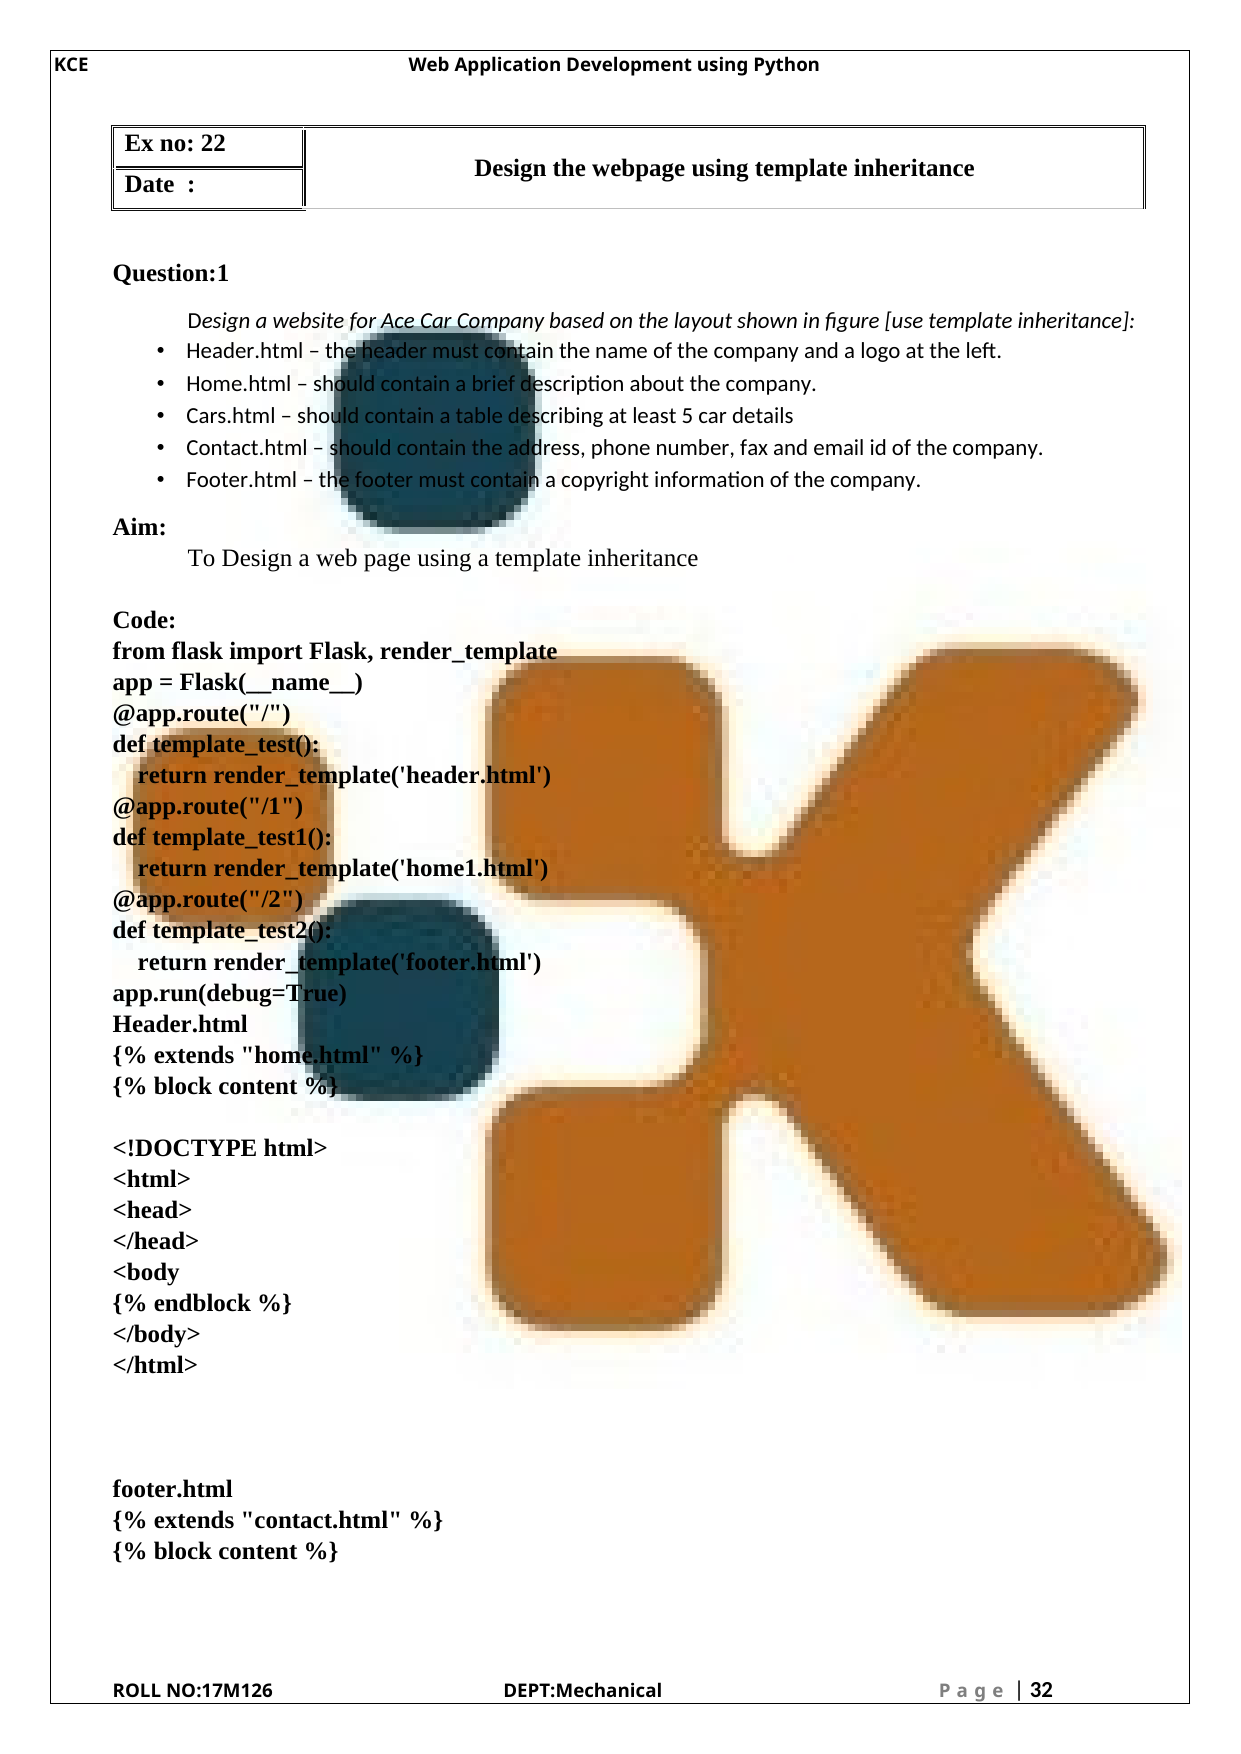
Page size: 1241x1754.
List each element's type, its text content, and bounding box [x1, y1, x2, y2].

text </body> [112, 1319, 1181, 1348]
text from flask import Flask, render_template [112, 636, 1181, 665]
text <!DOCTYPE html> [112, 1133, 1181, 1162]
list Cars.html – should contain a table describing at least 5 car details [157, 401, 1181, 429]
text return render_template('home1.html') [112, 853, 1181, 882]
list Header.html – the header must contain the name of the company and a logo at the left. [157, 337, 1181, 364]
text footer.html [112, 1474, 1181, 1503]
text </html> [112, 1350, 1181, 1379]
text {% block content %} [112, 1071, 1181, 1099]
list Contact.html – should contain the address, phone number, fax and email id of the company. [157, 433, 1181, 461]
text {% endblock %} [112, 1288, 1181, 1317]
text </head> [112, 1226, 1181, 1255]
list Footer.html – the footer must contain a copyright information of the company. [157, 465, 1181, 493]
text <head> [112, 1195, 1181, 1224]
text @app.route("/1") [112, 791, 1181, 820]
text <body [112, 1257, 1181, 1286]
text return render_template('header.html') [112, 760, 1181, 789]
text @app.route("/2") [112, 884, 1181, 913]
table_cell Date : [114, 166, 304, 208]
text @app.route("/") [112, 698, 1181, 727]
text Question:1 [112, 258, 1181, 287]
text <html> [112, 1164, 1181, 1193]
text {% extends "home.html" %} [112, 1040, 1181, 1068]
picture [112, 319, 1182, 1389]
text def template_test1(): [112, 822, 1181, 851]
text app.run(debug=True) [112, 978, 1181, 1006]
table_header Design the webpage using template inheritance [304, 128, 1143, 208]
text Code: [112, 605, 1181, 634]
text Aim: [112, 512, 1181, 541]
text def template_test(): [112, 729, 1181, 758]
text def template_test2(): [112, 916, 1181, 944]
text app = Flask(__name__) [112, 667, 1181, 696]
text Header.html [112, 1009, 1181, 1037]
table_header Ex no: 22 [113, 126, 304, 166]
list Home.html – should contain a brief description about the company. [157, 369, 1181, 397]
text To Design a web page using a template inheritance [112, 543, 1181, 572]
text Design a website for Ace Car Company based on the layout shown in figure [use template inheritance]: [112, 306, 1181, 334]
text {% extends "contact.html" %} [112, 1505, 1181, 1534]
text {% block content %} [112, 1536, 1181, 1565]
text return render_template('footer.html') [112, 947, 1181, 975]
